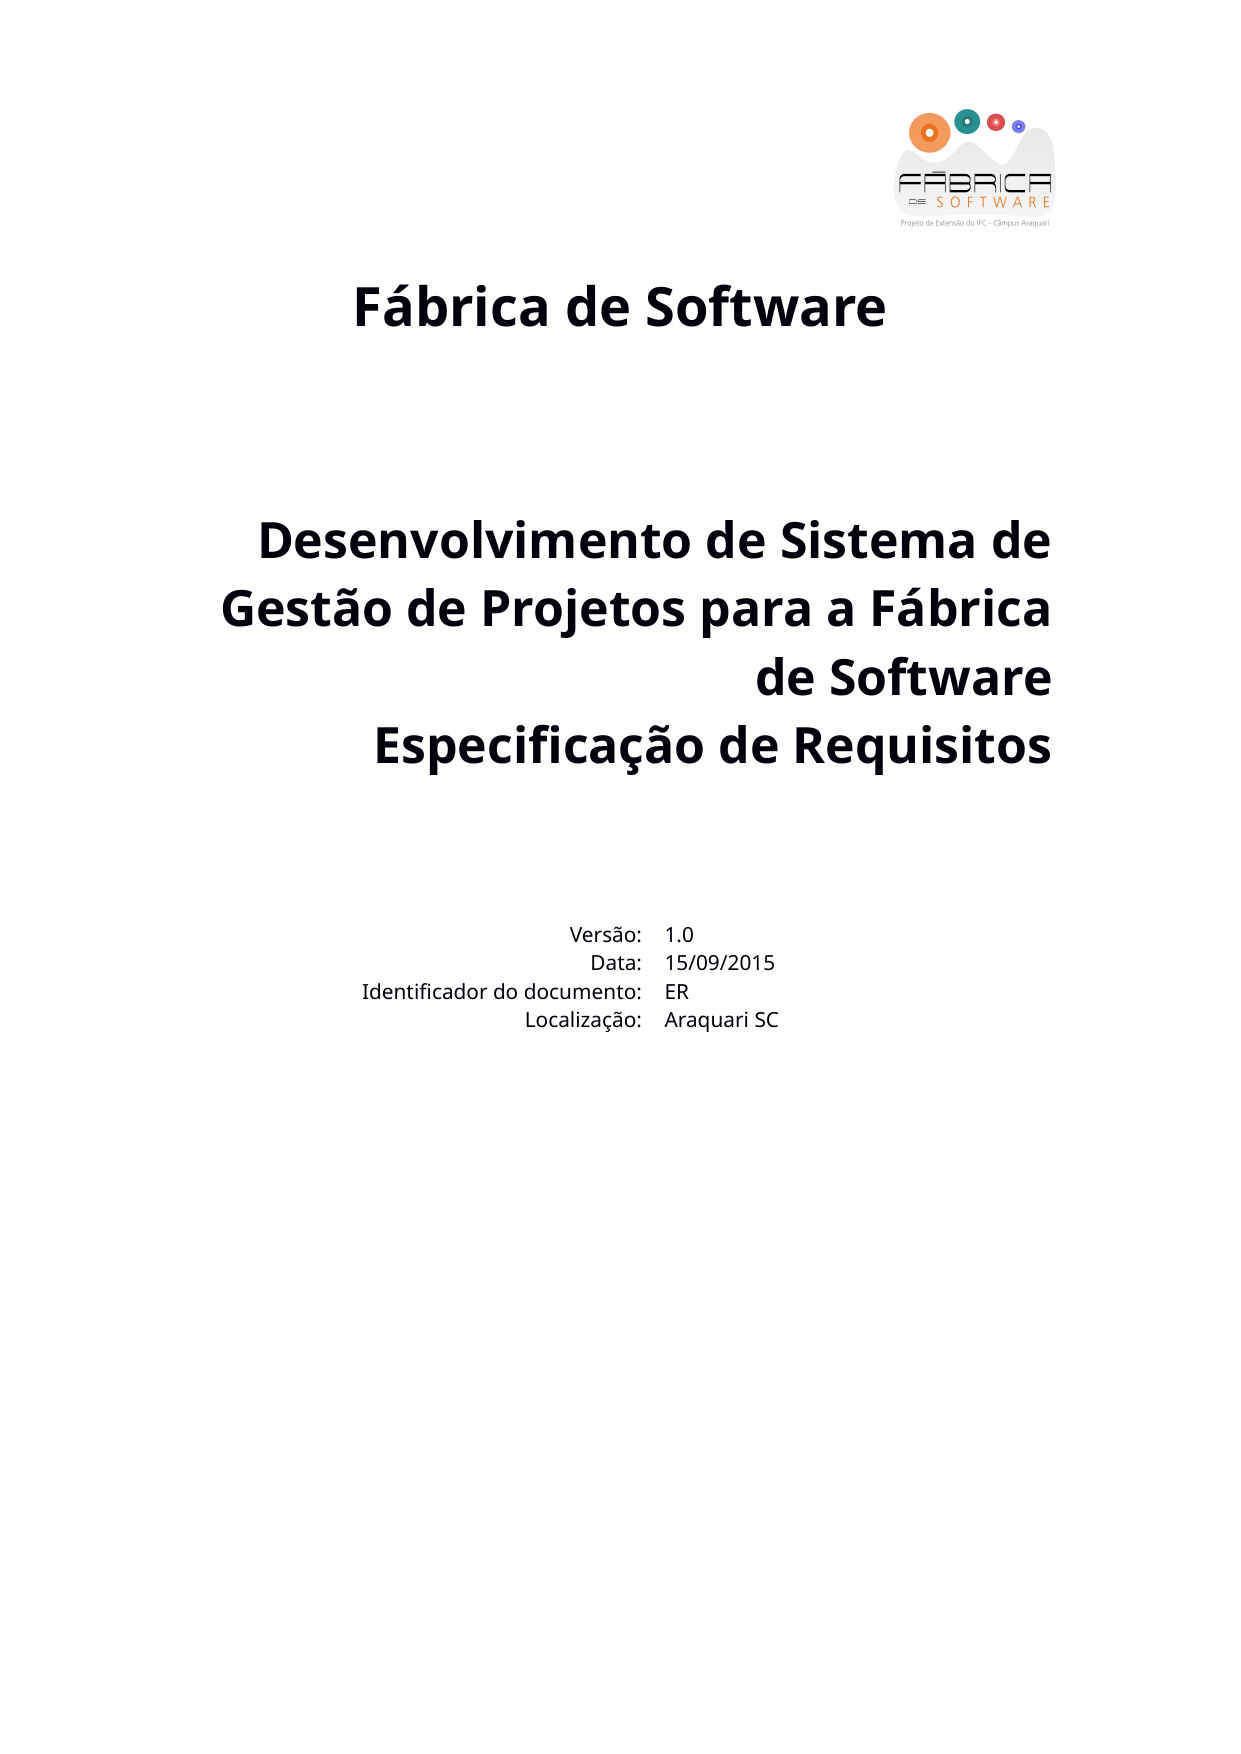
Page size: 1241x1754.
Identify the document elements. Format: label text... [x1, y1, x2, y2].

table_cell ER [653, 977, 1053, 1005]
table_cell Localização: [189, 1005, 653, 1034]
table_cell Identificador do documento: [189, 977, 653, 1005]
table_cell 15/09/2015 [653, 949, 1053, 977]
table_cell Araquari SC [653, 1005, 1053, 1034]
picture [861, 96, 1080, 246]
text Desenvolvimento de Sistema de Gestão de Projetos para a Fábrica de Software [187, 505, 1053, 710]
text Fábrica de Software [187, 269, 1053, 342]
table_cell Data: [189, 949, 653, 977]
text Especificação de Requisitos [187, 710, 1053, 778]
table_header Versão: [189, 920, 653, 948]
table_header 1.0 [653, 920, 1053, 948]
